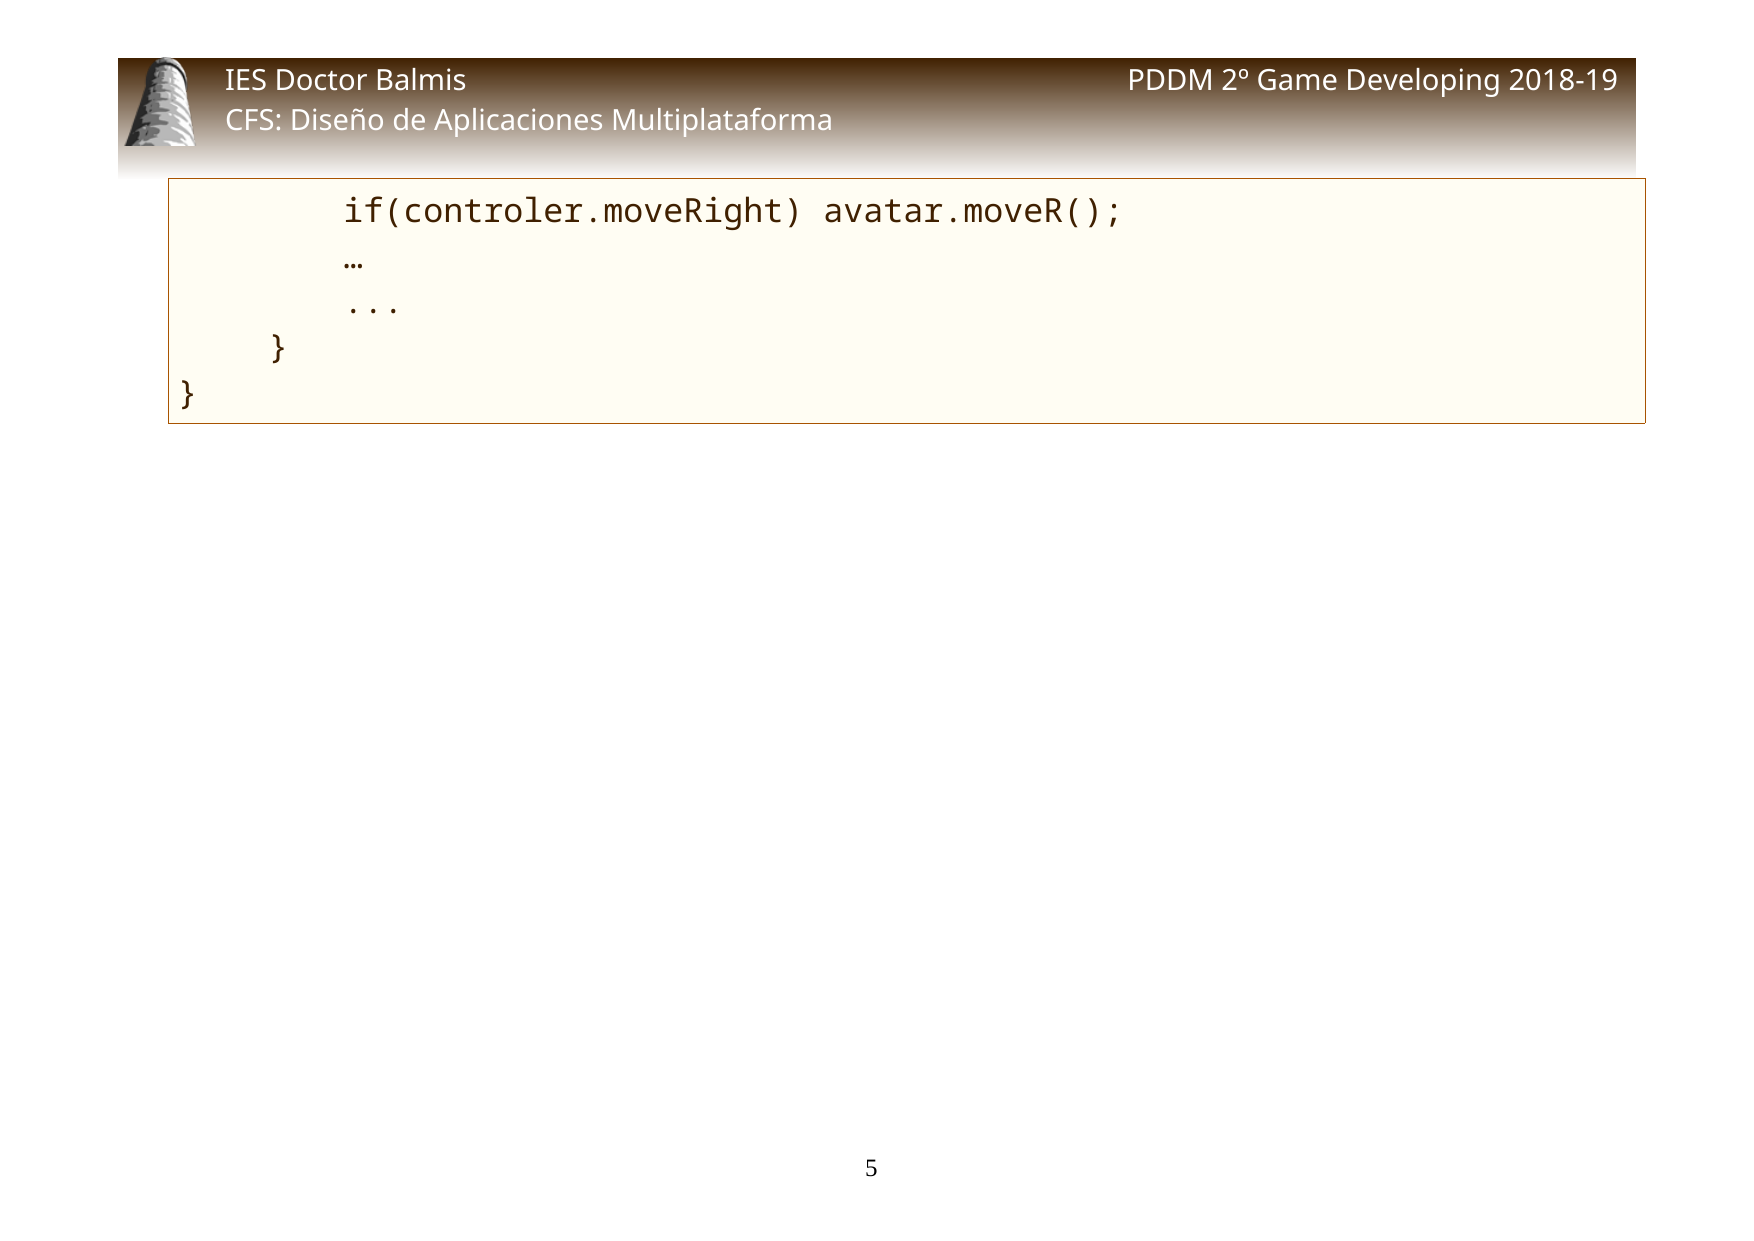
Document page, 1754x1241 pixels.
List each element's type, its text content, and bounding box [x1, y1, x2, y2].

text if(controler.moveRight) avatar.moveR(); [169, 179, 1645, 223]
picture [121, 57, 202, 146]
text ... [169, 269, 1645, 314]
text … [169, 223, 1645, 269]
text } [169, 360, 1645, 423]
text } [169, 314, 1645, 360]
